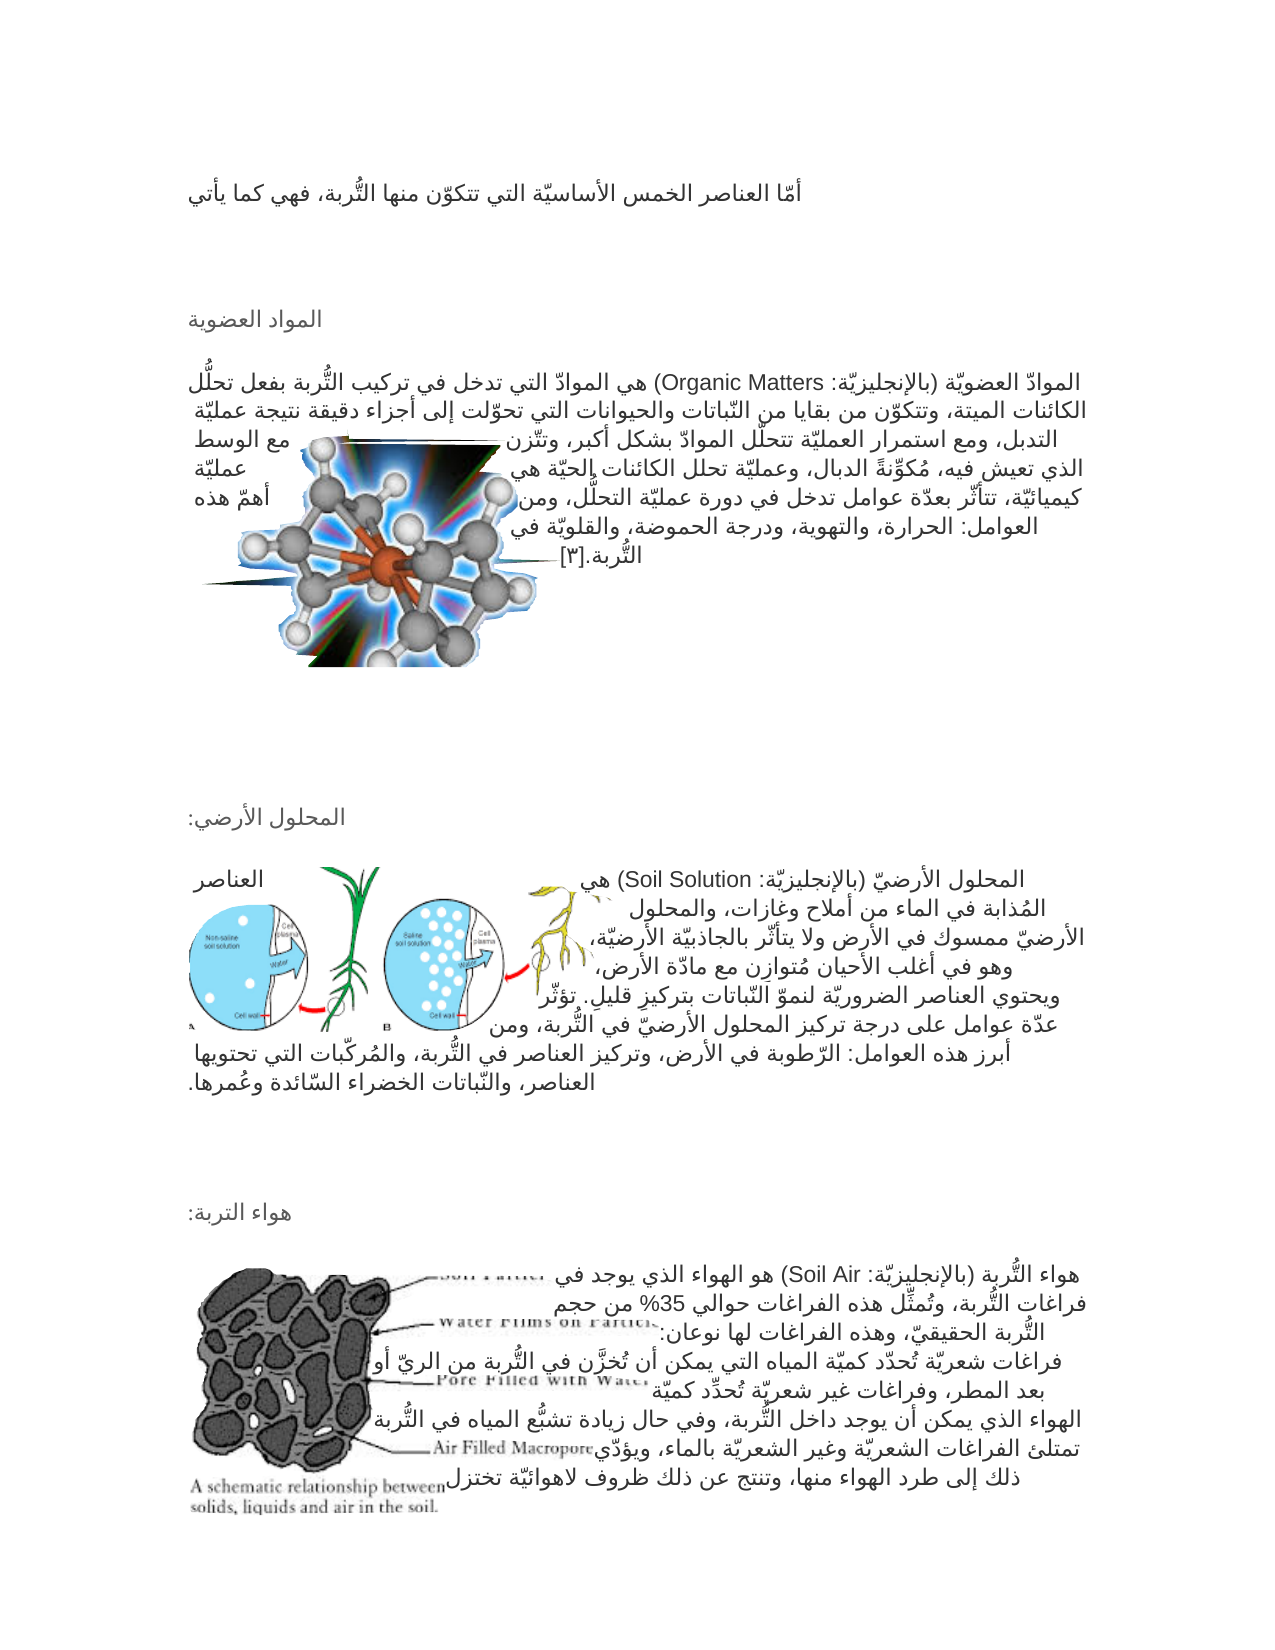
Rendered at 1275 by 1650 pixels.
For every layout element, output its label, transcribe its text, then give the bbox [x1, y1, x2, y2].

list المحلول الأرضيّ (بالإنجليزيّة: Soil Solution) هي العناصر المُذابة في الماء من أملاح وغازات، والمحلول الأرضيّ ممسوك في الأرض ولا يتأثّر بالجاذبيّة الأرضيّة، وهو في أغلب الأحيان مُتوازِن مع مادّة الأرض، ويحتوي العناصر الضروريّة لنموّ النّباتات بتركيزٍ قليلٍ. تؤثّر عدّة عوامل على درجة تركيز المحلول الأرضيّ في التُّربة، ومن أبرز هذه العوامل: الرّطوبة في الأرض، وتركيز العناصر في التُّربة، والمُركّبات التي تحتويها العناصر، والنّباتات الخضراء السّائدة وعُمرها. [187, 866, 1087, 1095]
text الموادّ العضويّة (بالإنجليزيّة: Organic Matters) هي الموادّ التي تدخل في تركيب التُّربة بفعل تحلُّل الكائنات الميتة، وتتكوّن من بقايا من النّباتات والحيوانات التي تحوّلت إلى أجزاء دقيقة نتيجة عمليّة التدبل، ومع استمرار العمليّة تتحلّل الموادّ بشكل أكبر، وتتّزن مع الوسط الذي تعيش فيه، مُكوِّنةً الدبال، وعمليّة تحلل الكائنات الحيّة هي عمليّة كيميائيّة، تتأثّر بعدّة عوامل تدخل في دورة عمليّة التحلُّل، ومن أهمّ هذه العوامل: الحرارة، والتهوية، ودرجة الحموضة، والقلويّة في التُّربة.[٣] [187, 368, 1087, 632]
text المواد العضوية [187, 306, 1087, 332]
list المحلول الأرضي: [187, 804, 1087, 830]
text تتكوّن التُّربة بشكل أساسيّ من خمسة عناصر رئيسيّة، يختلف كلٌّ منها في مكوّناته وتركيبه وخصائصه، وعلى الرّغم من أنّ التُّربة قد تُصنَّف كمادّة ثابتة، إلا أنّها في الحقيقة غير ثابتة ومُتغيِّرة؛ حيث تتقلّب وتتبدّل حسب عوامل عدّة، فمثلاً تختلف درجة حرارتها، ويتغيّر مستواها المائيّ، ويتبدّل محتواها من العناصر الغذائيّة باستمرارٍ، كما تختلف مُخلّفاتها العُضويّة تبعاً للكائنات التي تعيش فيها.[٣] أمّا العناصر الخمس الأساسيّة التي تتكوّن منها التُّربة، فهي كما يأتي [187, 180, 1087, 270]
list هواء التُّربة (بالإنجليزيّة: Soil Air) هو الهواء الذي يوجد في فراغات التُّربة، وتُمثِّل هذه الفراغات حوالي 35% من حجم التُّربة الحقيقيّ، وهذه الفراغات لها نوعان: فراغات شعريّة تُحدّد كميّة المياه التي يمكن أن تُخزَّن في التُّربة من الريّ أو بعد المطر، وفراغات غير شعريّة تُحدِّد كميّة الهواء الذي يمكن أن يوجد داخل التُّربة، وفي حال زيادة تشبُّع المياه في التُّربة تمتلئ الفراغات الشعريّة وغير الشعريّة بالماء، ويؤدّي ذلك إلى طرد الهواء منها، وتنتج عن ذلك ظروف لاهوائيّة تختزل العناصر المعدنيّة في التُّربة، وتزيد نشاط الكائنات اللاهوائيّة، ممّا يُحوِّل التُّربة إلى حامضيّة؛ نتيجة زيادة ثاني أكسيد الكربون. الكائنات الدقيقة : [187, 1261, 1087, 1490]
list هواء التربة: [187, 1199, 1087, 1225]
